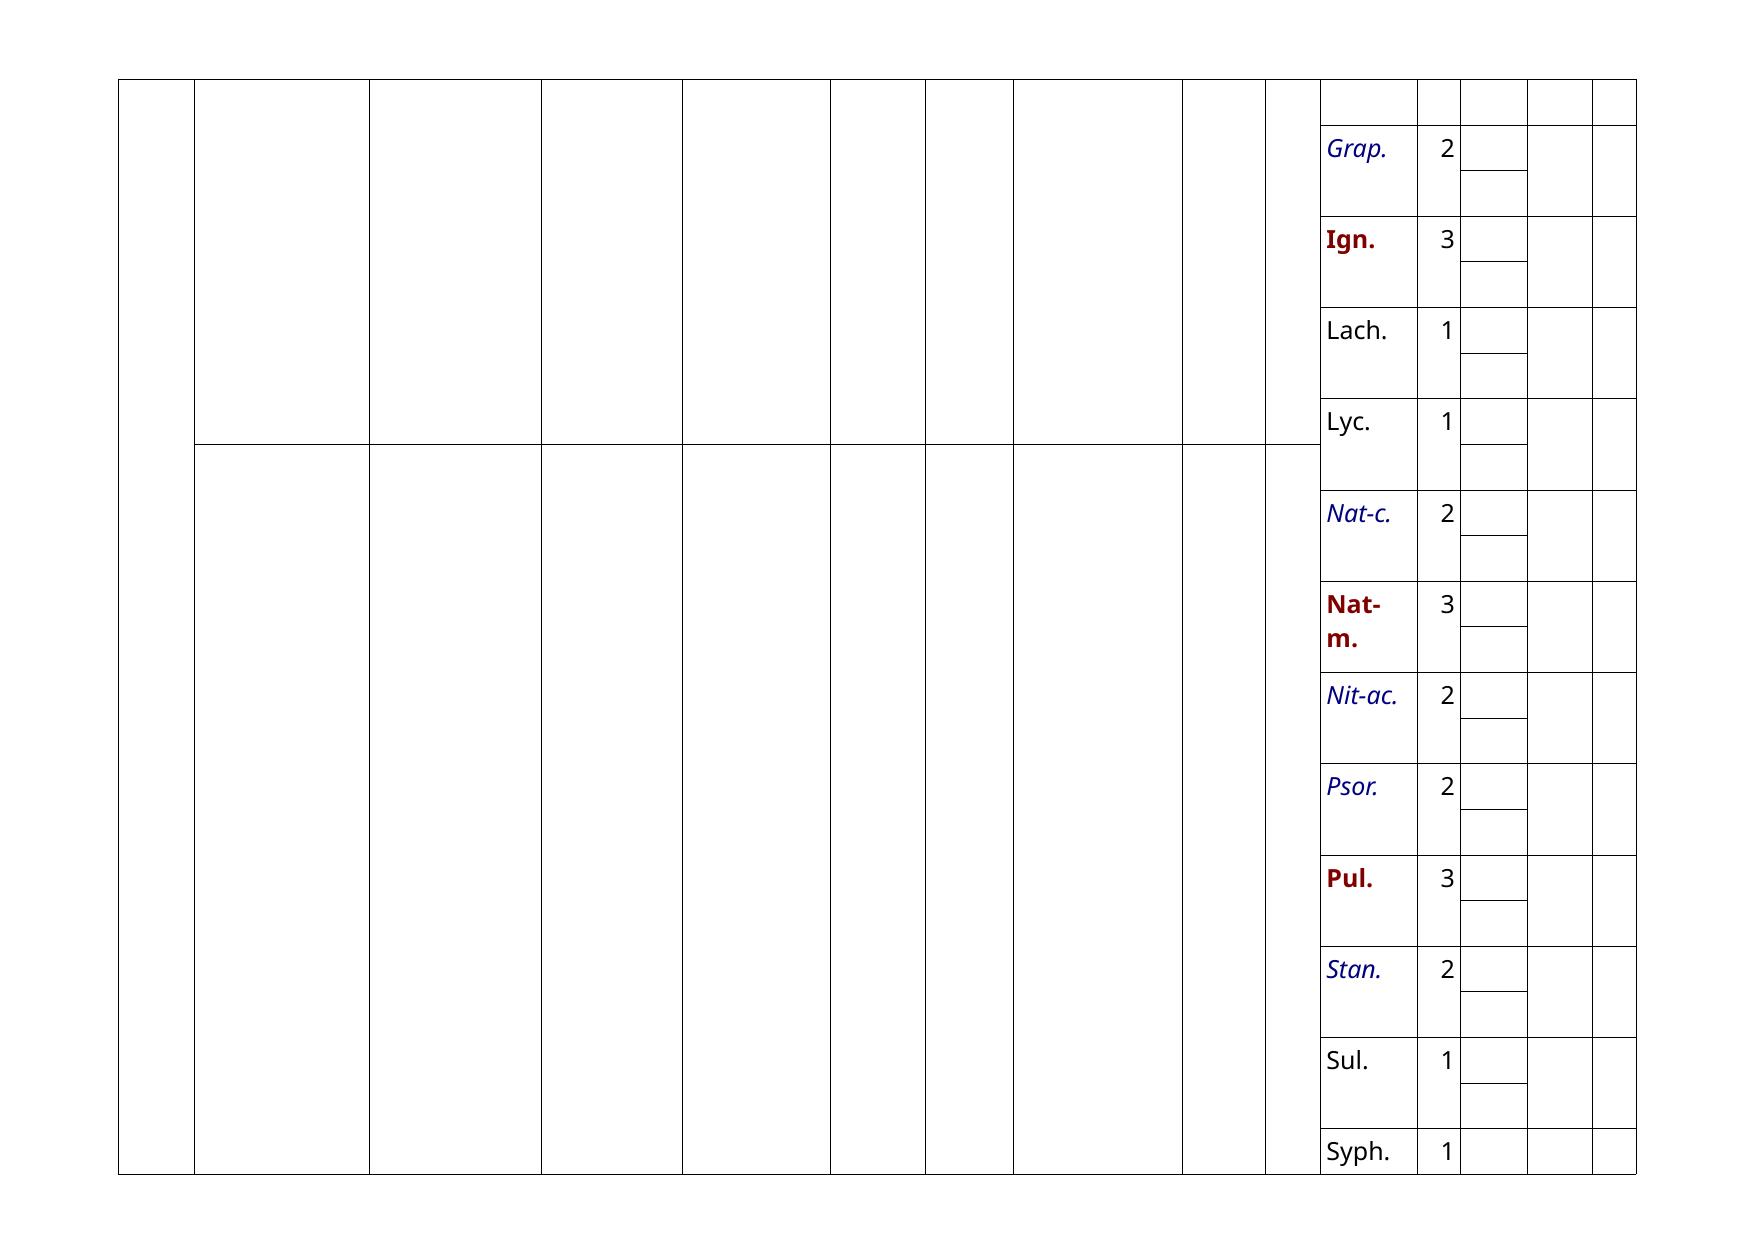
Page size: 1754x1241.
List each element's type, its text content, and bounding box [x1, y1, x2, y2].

table_cell [1014, 80, 1182, 444]
table_cell [1461, 80, 1527, 124]
table_cell [1593, 308, 1636, 398]
table_cell [1593, 673, 1636, 763]
table_cell Nit-ac. [1321, 673, 1417, 763]
table_cell [831, 445, 925, 1174]
table_cell [1593, 491, 1636, 581]
table_cell [1528, 399, 1592, 489]
table_cell [1461, 217, 1527, 261]
table_cell 1 [1418, 1129, 1460, 1174]
table_cell [1593, 399, 1636, 489]
table_cell [195, 445, 369, 1174]
table_cell Ign. [1321, 217, 1417, 307]
table_cell 3 [1418, 582, 1460, 672]
table_cell 2 [1418, 947, 1460, 1037]
table_cell [1593, 80, 1636, 124]
table_cell Nat-m. [1321, 582, 1417, 672]
table_cell [1593, 217, 1636, 307]
table_cell 1 [1418, 308, 1460, 398]
table_cell [1593, 126, 1636, 216]
table_cell [1461, 308, 1527, 353]
table_cell 2 [1418, 126, 1460, 216]
table_cell 3 [1418, 217, 1460, 307]
table_cell [1593, 1129, 1636, 1174]
table_cell [1461, 171, 1527, 216]
table_cell [1461, 126, 1527, 170]
table_cell 2 [1418, 673, 1460, 763]
table_cell 2 [1418, 491, 1460, 581]
table_cell [1593, 764, 1636, 854]
table_cell [195, 80, 369, 444]
table_cell 2 [1418, 764, 1460, 854]
table_cell [1528, 308, 1592, 398]
table_cell Nat-c. [1321, 491, 1417, 581]
table_cell [1183, 80, 1265, 444]
table_cell [1593, 856, 1636, 946]
table_cell [1593, 947, 1636, 1037]
table_cell [1321, 80, 1417, 124]
table_cell Syph. [1321, 1129, 1417, 1174]
table_cell [119, 80, 194, 1174]
table_cell Stan. [1321, 947, 1417, 1037]
table_cell [1266, 445, 1320, 1174]
table_cell [1528, 491, 1592, 581]
table_cell [926, 80, 1013, 444]
table_cell [1461, 1129, 1527, 1174]
table_cell [1461, 856, 1527, 900]
table_cell [831, 80, 925, 444]
table_cell [1461, 1038, 1527, 1083]
table_cell [1528, 217, 1592, 307]
table_cell [1461, 582, 1527, 626]
table_cell [1461, 354, 1527, 398]
table_cell [1461, 399, 1527, 444]
table_cell [1461, 810, 1527, 854]
table_cell [1014, 445, 1182, 1174]
table_cell [1528, 856, 1592, 946]
table_cell [1461, 673, 1527, 718]
table_cell [1528, 582, 1592, 672]
table_cell [1528, 1038, 1592, 1128]
table_cell [542, 80, 682, 444]
table_cell [1266, 80, 1320, 444]
table_cell [1418, 80, 1460, 124]
table_cell Sul. [1321, 1038, 1417, 1128]
table_cell 3 [1418, 856, 1460, 946]
table_cell 1 [1418, 1038, 1460, 1128]
table_cell [542, 445, 682, 1174]
table_cell [1461, 445, 1527, 489]
table_cell [1528, 764, 1592, 854]
table_cell [1528, 80, 1592, 124]
table_cell [1183, 445, 1265, 1174]
table_cell [1593, 582, 1636, 672]
table_cell [1461, 764, 1527, 809]
table_cell [1461, 491, 1527, 535]
table_cell [1461, 719, 1527, 763]
table_cell [1528, 126, 1592, 216]
table_cell Lyc. [1321, 399, 1417, 489]
table_cell [370, 445, 541, 1174]
table_cell [1593, 1038, 1636, 1128]
table_cell [926, 445, 1013, 1174]
table_cell [1461, 262, 1527, 307]
table_cell [1461, 1084, 1527, 1128]
table_cell [1461, 901, 1527, 946]
table_cell [1461, 627, 1527, 672]
table_cell 1 [1418, 399, 1460, 489]
table_cell [1528, 1129, 1592, 1174]
table_cell Lach. [1321, 308, 1417, 398]
table_cell Pul. [1321, 856, 1417, 946]
table_cell [1528, 947, 1592, 1037]
table_cell [1528, 673, 1592, 763]
table_cell Grap. [1321, 126, 1417, 216]
table_cell [1461, 992, 1527, 1037]
table_cell [1461, 536, 1527, 581]
table_cell [683, 445, 830, 1174]
table_cell [683, 80, 830, 444]
table_cell [370, 80, 541, 444]
table_cell [1461, 947, 1527, 991]
table_cell Psor. [1321, 764, 1417, 854]
